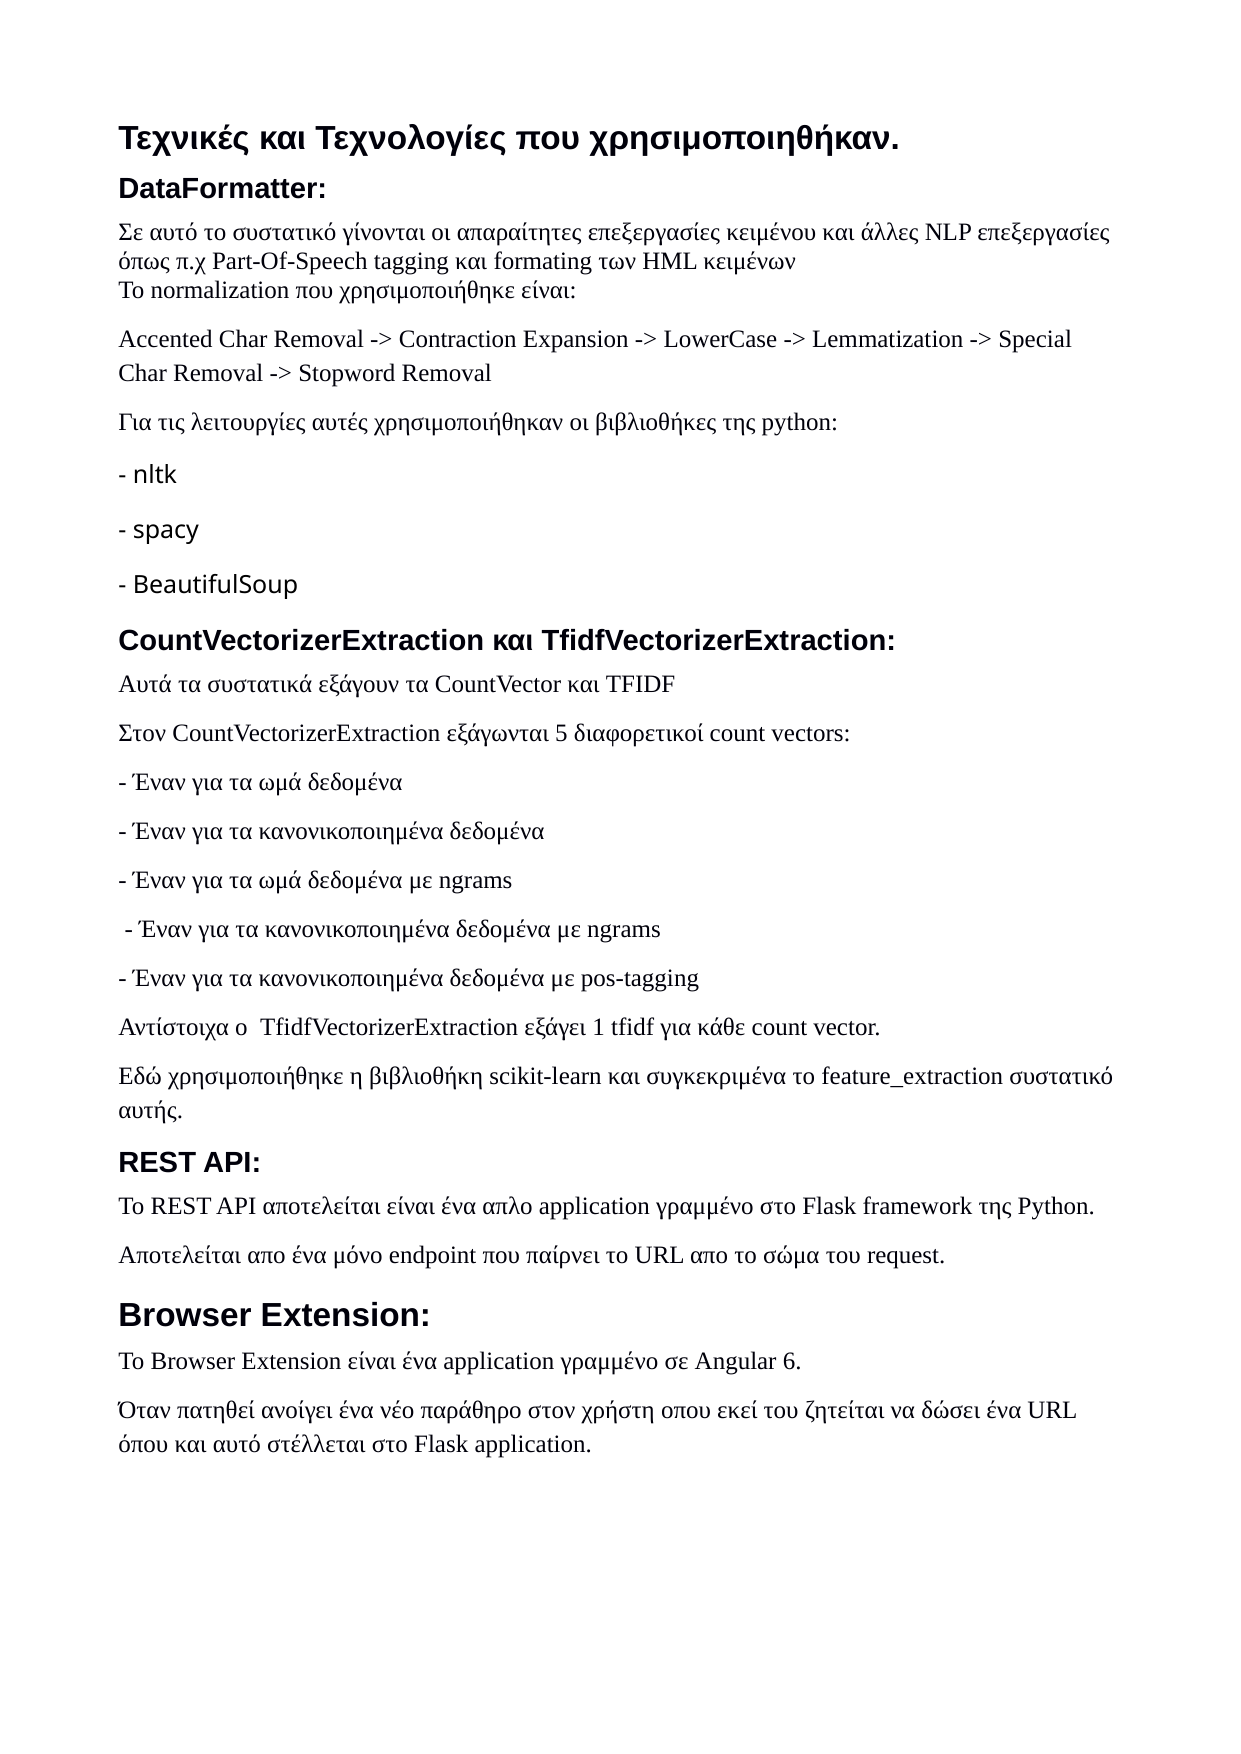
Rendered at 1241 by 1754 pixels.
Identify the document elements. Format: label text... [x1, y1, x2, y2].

text - spacy [118, 512, 1122, 546]
text - Έναν για τα κανονικοποιημένα δεδομένα [118, 816, 1122, 844]
text Στον CountVectorizerExtraction εξάγωνται 5 διαφορετικοί count vectors: [118, 718, 1122, 746]
text Σε αυτό το συστατικό γίνονται οι απαραίτητες επεξεργασίες κειμένου και άλλες NLP επεξεργασίες όπως π.χ Part-Of-Speech tagging και formating των HML κειμένων [118, 217, 1122, 275]
text Αντίστοιχα ο TfidfVectorizerExtraction εξάγει 1 tfidf για κάθε count vector. [118, 1012, 1122, 1041]
text Όταν πατηθεί ανοίγει ένα νέο παράθηρο στον χρήστη οπου εκεί του ζητείται να δώσει ένα URL όπου και αυτό στέλλεται στο Flask application. [118, 1395, 1122, 1458]
subtitle CountVectorizerExtraction και TfidfVectorizerExtraction: [118, 623, 1122, 656]
text - nltk [118, 456, 1122, 490]
text Για τις λειτουργίες αυτές χρησιμοποιήθηκαν οι βιβλιοθήκες της python: [118, 407, 1122, 436]
text - Έναν για τα κανονικοποιημένα δεδομένα με ngrams [118, 914, 1122, 943]
text Το REST API αποτελείται είναι ένα απλο application γραμμένο στο Flask framework της Python. [118, 1191, 1122, 1219]
text - Έναν για τα ωμά δεδομένα με ngrams [118, 865, 1122, 894]
text - BeautifulSoup [118, 567, 1122, 601]
subtitle REST API: [118, 1145, 1122, 1178]
text Αποτελείται απο ένα μόνο endpoint που παίρνει το URL απο το σώμα του request. [118, 1240, 1122, 1268]
subtitle DataFormatter: [118, 171, 1122, 205]
subtitle Τεχνικές και Τεχνολογίες που χρησιμοποιηθήκαν. [118, 118, 1122, 157]
text Εδώ χρησιμοποιήθηκε η βιβλιοθήκη scikit-learn και συγκεκριμένα το feature_extraction συστατικό αυτής. [118, 1061, 1122, 1124]
text Αυτά τα συστατικά εξάγουν τα CountVector και TFIDF [118, 669, 1122, 697]
text - Έναν για τα κανονικοποιημένα δεδομένα με pos-tagging [118, 963, 1122, 992]
text Το normalization που χρησιμοποιήθηκε είναι: [118, 275, 1122, 303]
subtitle Browser Extension: [118, 1295, 1122, 1333]
text To Browser Extension είναι ένα application γραμμένο σε Angular 6. [118, 1346, 1122, 1375]
text Accented Char Removal -> Contraction Expansion -> LowerCase -> Lemmatization -> Special Char Removal -> Stopword Removal [118, 324, 1122, 387]
text - Έναν για τα ωμά δεδομένα [118, 767, 1122, 796]
